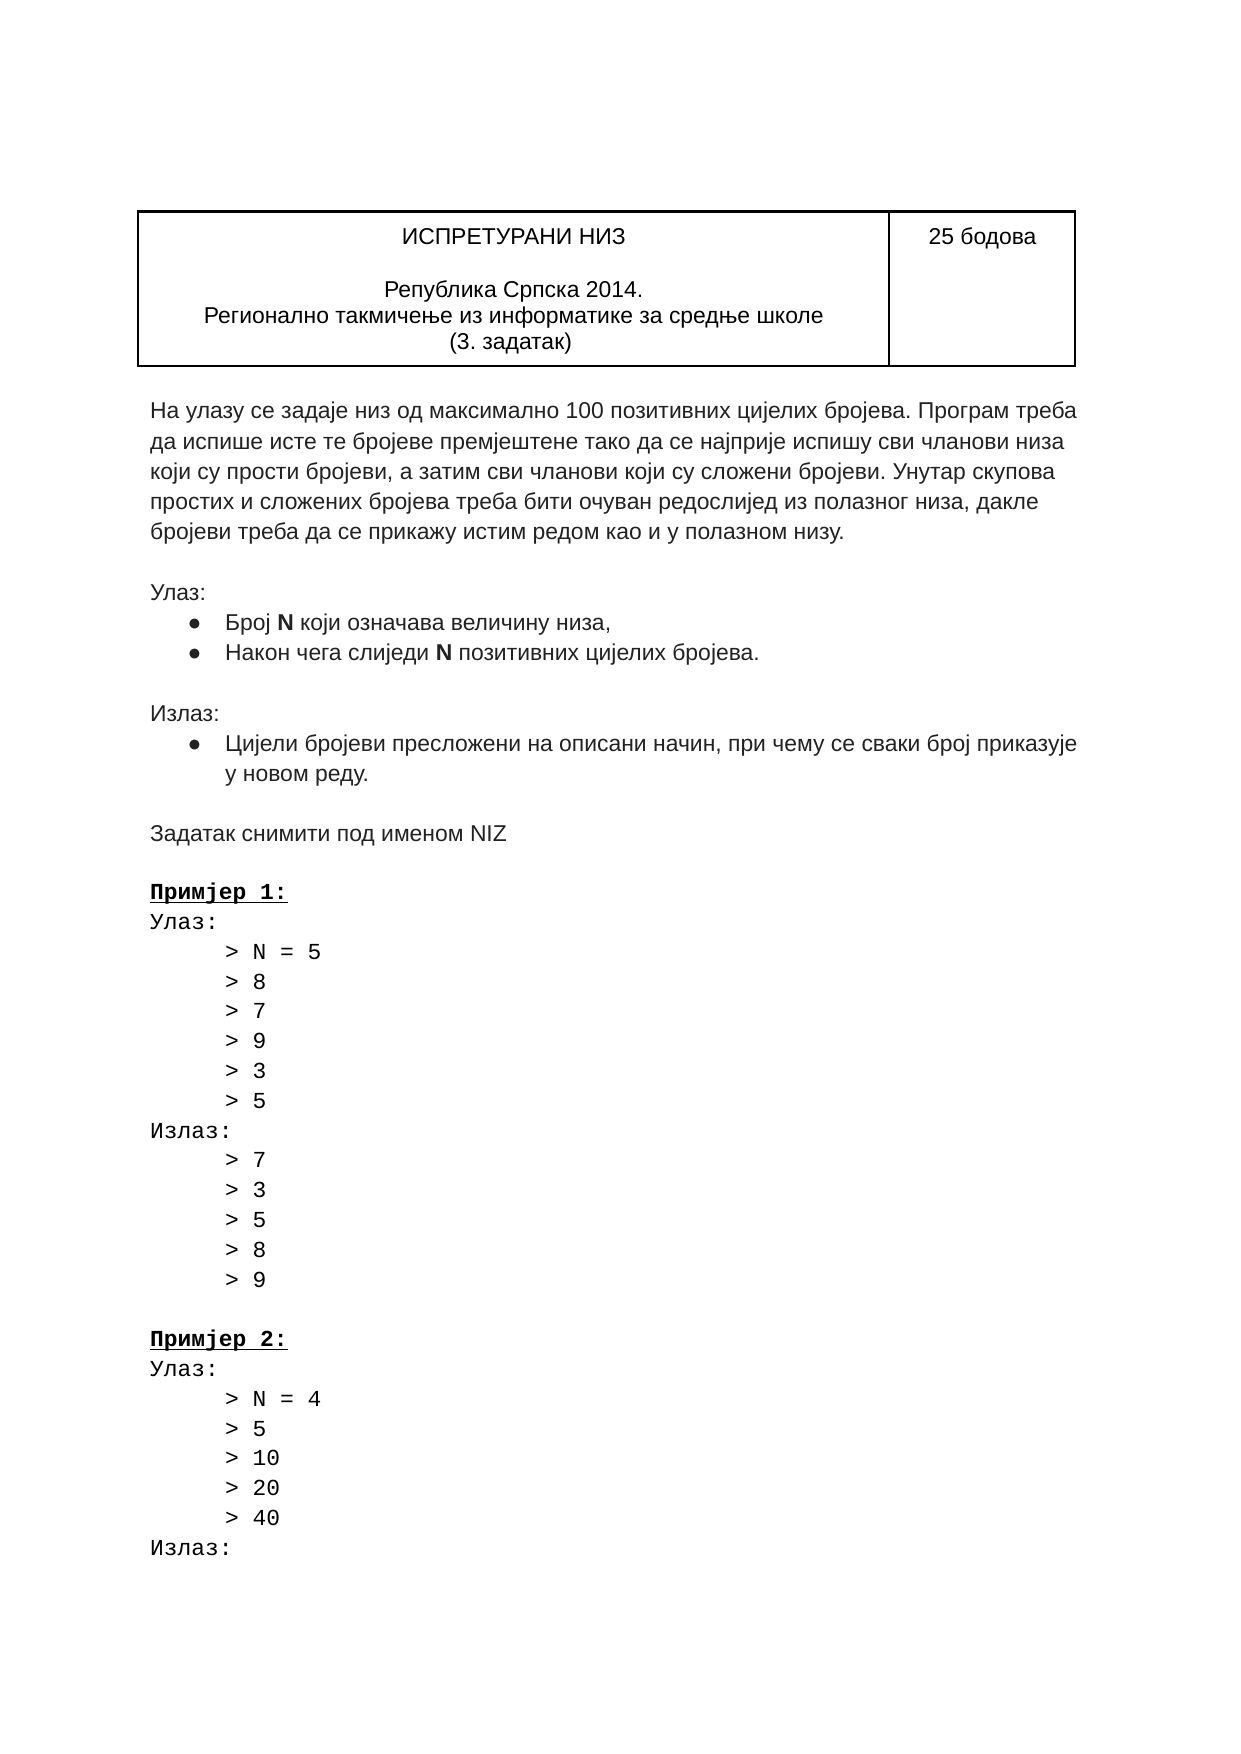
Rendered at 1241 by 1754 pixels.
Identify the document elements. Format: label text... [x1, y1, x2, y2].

text > 20 [150, 1477, 1090, 1502]
list Након чега слиједи N позитивних цијелих бројева. [187, 639, 1090, 665]
text Излаз: [150, 1119, 1090, 1145]
list Цијели бројеви пресложени на описани начин, при чему се сваки број приказује у новом реду. [187, 730, 1090, 786]
text > N = 4 > 5 [150, 1387, 1090, 1443]
text Излаз: [150, 1536, 1090, 1562]
text > 7 > 3 > 5 [150, 1149, 1090, 1234]
text > 9 [150, 1030, 1090, 1056]
text Улаз: [150, 579, 1090, 605]
text На улазу се задаје низ од максимално 100 позитивних цијелих бројева. Програм треба да испише исте те бројеве премјештене тако да се најприје испишу сви чланови низа који су прости бројеви, а затим сви чланови који су сложени бројеви. Унутар скупова простих и сложених бројева треба бити очуван редослијед из полазног низа, дакле бројеви треба да се прикажу истим редом као и у полазном низу. [150, 397, 1090, 544]
table_header ИСПРЕТУРАНИ НИЗ Република Српска 2014. Регионално такмичење из информатике за средње школе (3. задатак) [139, 213, 888, 365]
text > 10 [150, 1447, 1090, 1473]
text Улаз: [150, 911, 1090, 936]
text > 40 [150, 1506, 1090, 1532]
list Број N који означава величину низа, [187, 609, 1090, 635]
text > 3 > 5 [150, 1059, 1090, 1115]
text Примјер 2: [150, 1328, 1090, 1353]
text Примјер 1: [150, 881, 1090, 907]
text Улаз: [150, 1357, 1090, 1383]
text Задатак снимити под именом NIZ [150, 820, 1090, 847]
text Излаз: [150, 699, 1090, 726]
table_header 25 бодова [890, 213, 1074, 365]
text > 9 [150, 1268, 1090, 1294]
text > N = 5 > 8 [150, 940, 1090, 996]
text > 8 [150, 1238, 1090, 1264]
text > 7 [150, 1000, 1090, 1026]
